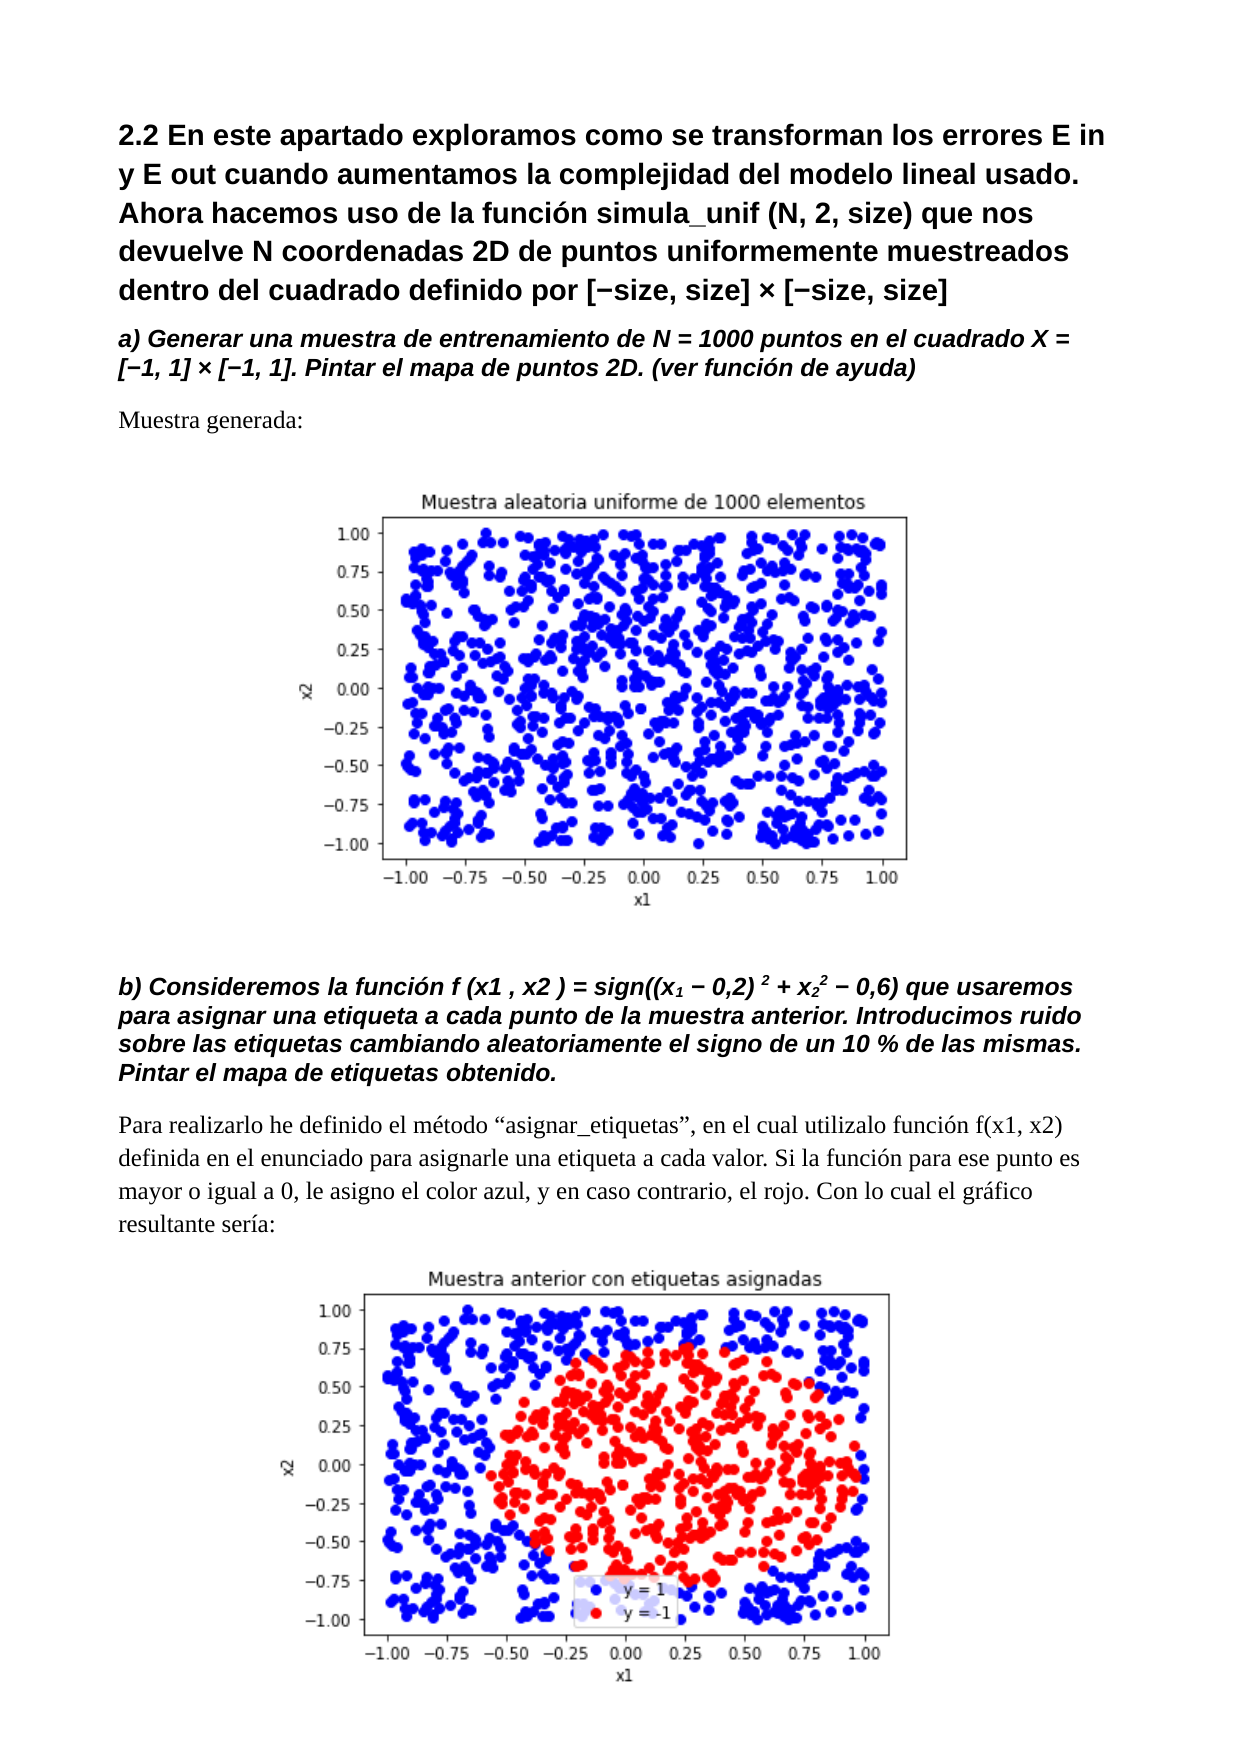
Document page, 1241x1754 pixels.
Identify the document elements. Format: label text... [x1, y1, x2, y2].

subtitle b) Consideremos la función f (x1 , x2 ) = sign((x1 − 0,2) 2 + x22 − 0,6) que usaremos para asignar una etiqueta a cada punto de la muestra anterior. Introducimos ruido sobre las etiquetas cambiando aleatoriamente el signo de un 10 % de las mismas. Pintar el mapa de etiquetas obtenido. [118, 972, 1122, 1086]
text Para realizarlo he definido el método “asignar_etiquetas”, en el cual utilizalo función f(x1, x2) definida en el enunciado para asignarle una etiqueta a cada valor. Si la función para ese punto es mayor o igual a 0, le asigno el color azul, y en caso contrario, el rojo. Con lo cual el gráfico resultante sería: [118, 1110, 1122, 1238]
picture [271, 1258, 948, 1691]
text Muestra generada: [118, 405, 1122, 434]
subtitle 2.2 En este apartado exploramos como se transforman los errores E in y E out cuando aumentamos la complejidad del modelo lineal usado. Ahora hacemos uso de la función simula_unif (N, 2, size) que nos devuelve N coordenadas 2D de puntos uniformemente muestreados dentro del cuadrado definido por [−size, size] × [−size, size] [118, 118, 1122, 307]
picture [298, 470, 942, 909]
subtitle a) Generar una muestra de entrenamiento de N = 1000 puntos en el cuadrado X = [−1, 1] × [−1, 1]. Pintar el mapa de puntos 2D. (ver función de ayuda) [118, 324, 1122, 381]
